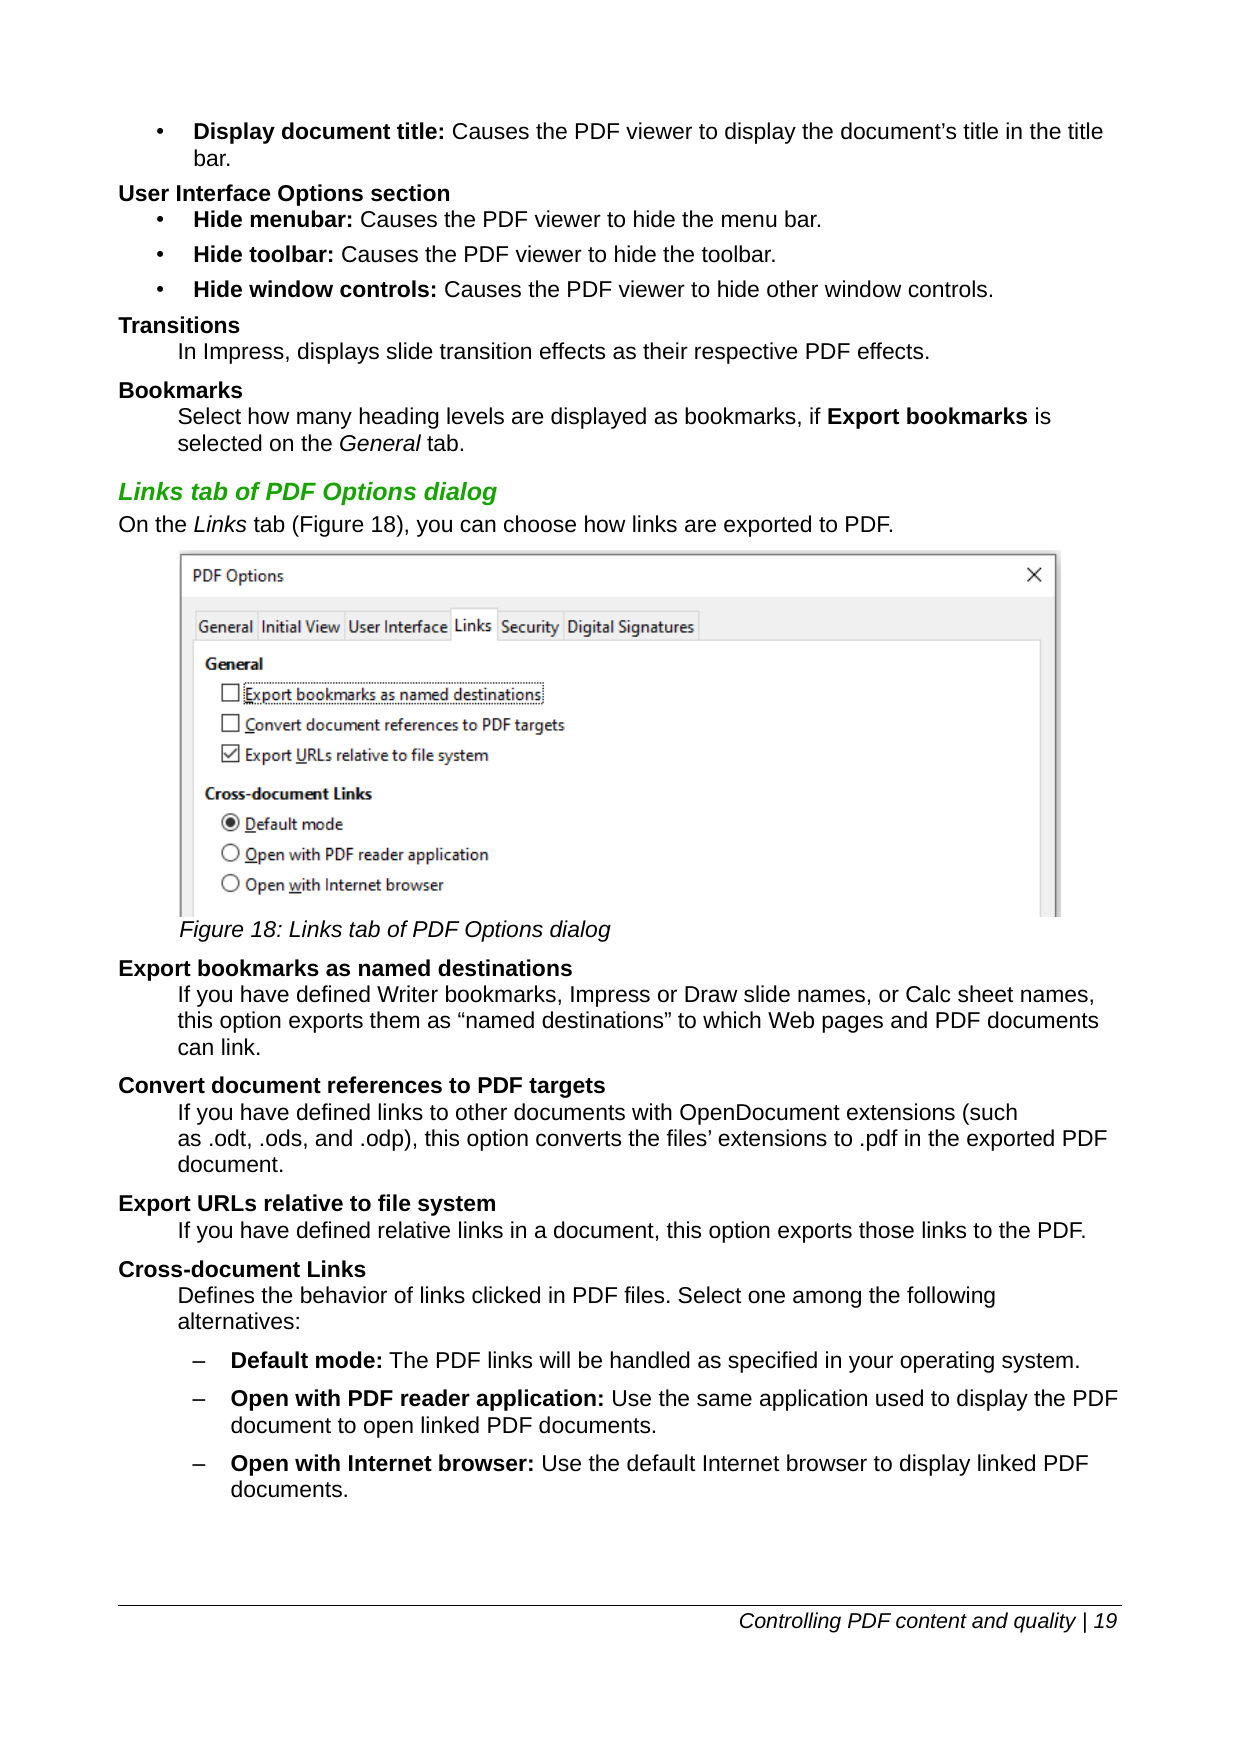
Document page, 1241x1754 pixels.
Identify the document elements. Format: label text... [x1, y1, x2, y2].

text User Interface Options section [118, 180, 1122, 206]
picture [179, 550, 1062, 917]
text If you have defined Writer bookmarks, Impress or Draw slide names, or Calc sheet names, this option exports them as “named destinations” to which Web pages and PDF documents can link. [177, 981, 1122, 1060]
text If you have defined links to other documents with OpenDocument extensions (such as .odt, .ods, and .odp), this option converts the files’ extensions to .pdf in the exported PDF document. [177, 1099, 1122, 1178]
text If you have defined relative links in a document, this option exports those links to the PDF. [177, 1217, 1122, 1243]
subtitle Links tab of PDF Options dialog [118, 477, 1122, 505]
list Default mode: The PDF links will be handled as specified in your operating system. [192, 1347, 1122, 1373]
list Display document title: Causes the PDF viewer to display the document’s title in the title bar. [156, 118, 1122, 171]
text Transitions [118, 312, 1122, 338]
text Cross-document Links [118, 1256, 1122, 1282]
list Hide window controls: Causes the PDF viewer to hide other window controls. [156, 276, 1122, 303]
text Select how many heading levels are displayed as bookmarks, if Export bookmarks is selected on the General tab. [177, 403, 1122, 456]
text Export URLs relative to file system [118, 1190, 1122, 1217]
text Defines the behavior of links clicked in PDF files. Select one among the following alternatives: [177, 1282, 1122, 1334]
text Export bookmarks as named destinations [118, 954, 1122, 981]
list Open with PDF reader application: Use the same application used to display the PDF document to open linked PDF documents. [192, 1385, 1122, 1438]
list Hide menubar: Causes the PDF viewer to hide the menu bar. [156, 206, 1122, 232]
text Figure 18: Links tab of PDF Options dialog [179, 917, 1061, 942]
list Hide toolbar: Causes the PDF viewer to hide the toolbar. [156, 241, 1122, 268]
text Bookmarks [118, 377, 1122, 403]
text Convert document references to PDF targets [118, 1072, 1122, 1099]
text On the Links tab (Figure 18), you can choose how links are exported to PDF. [118, 511, 1122, 538]
text In Impress, displays slide transition effects as their respective PDF effects. [177, 338, 1122, 364]
list Open with Internet browser: Use the default Internet browser to display linked PDF documents. [192, 1450, 1122, 1503]
